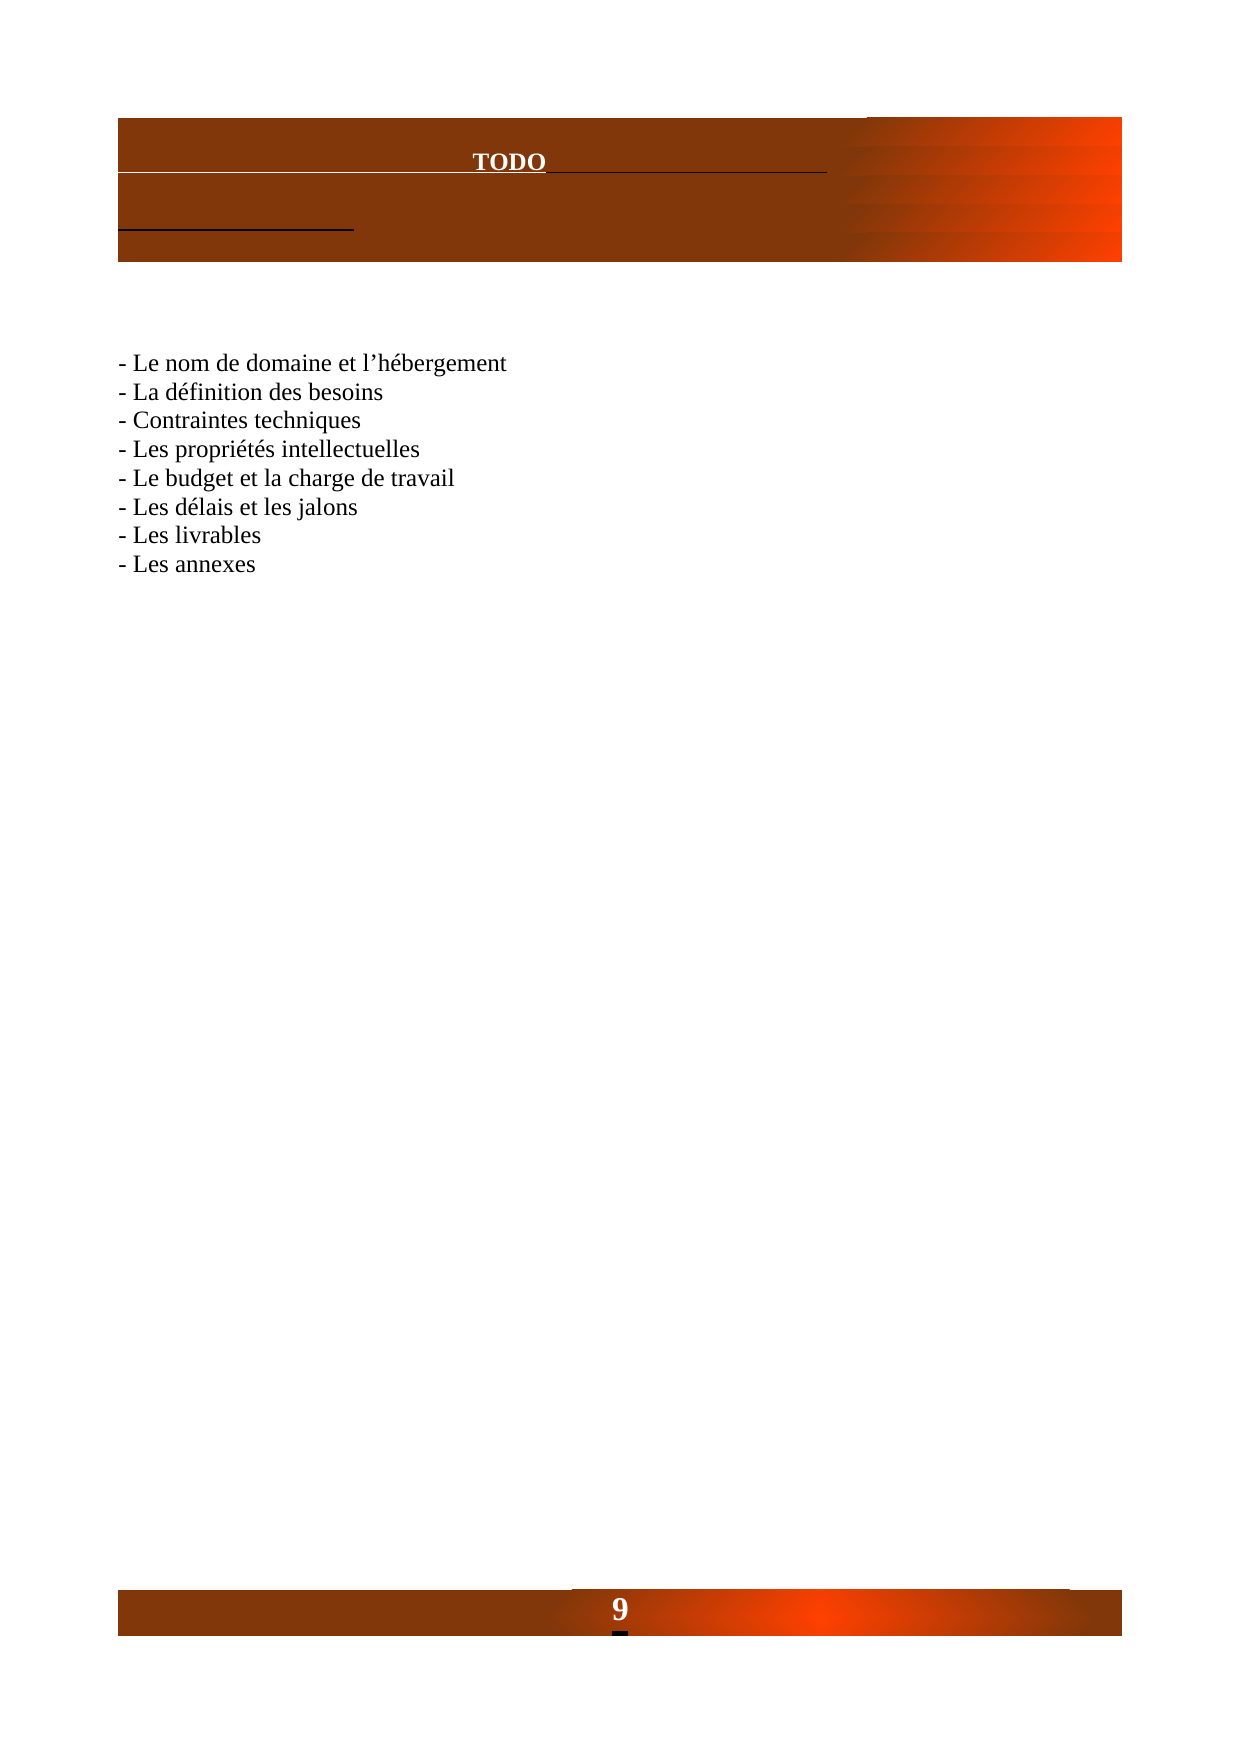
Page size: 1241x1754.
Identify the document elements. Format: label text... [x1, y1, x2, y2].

text - Les livrables [118, 521, 1122, 549]
text - Les délais et les jalons [118, 492, 1122, 521]
text - Les propriétés intellectuelles [118, 434, 1122, 463]
text - La définition des besoins [118, 377, 1122, 406]
text - Les annexes [118, 549, 1122, 578]
text - Contraintes techniques [118, 406, 1122, 434]
text TODO [118, 147, 1122, 176]
text - Le nom de domaine et l’hébergement [118, 348, 1122, 377]
text - Le budget et la charge de travail [118, 463, 1122, 492]
